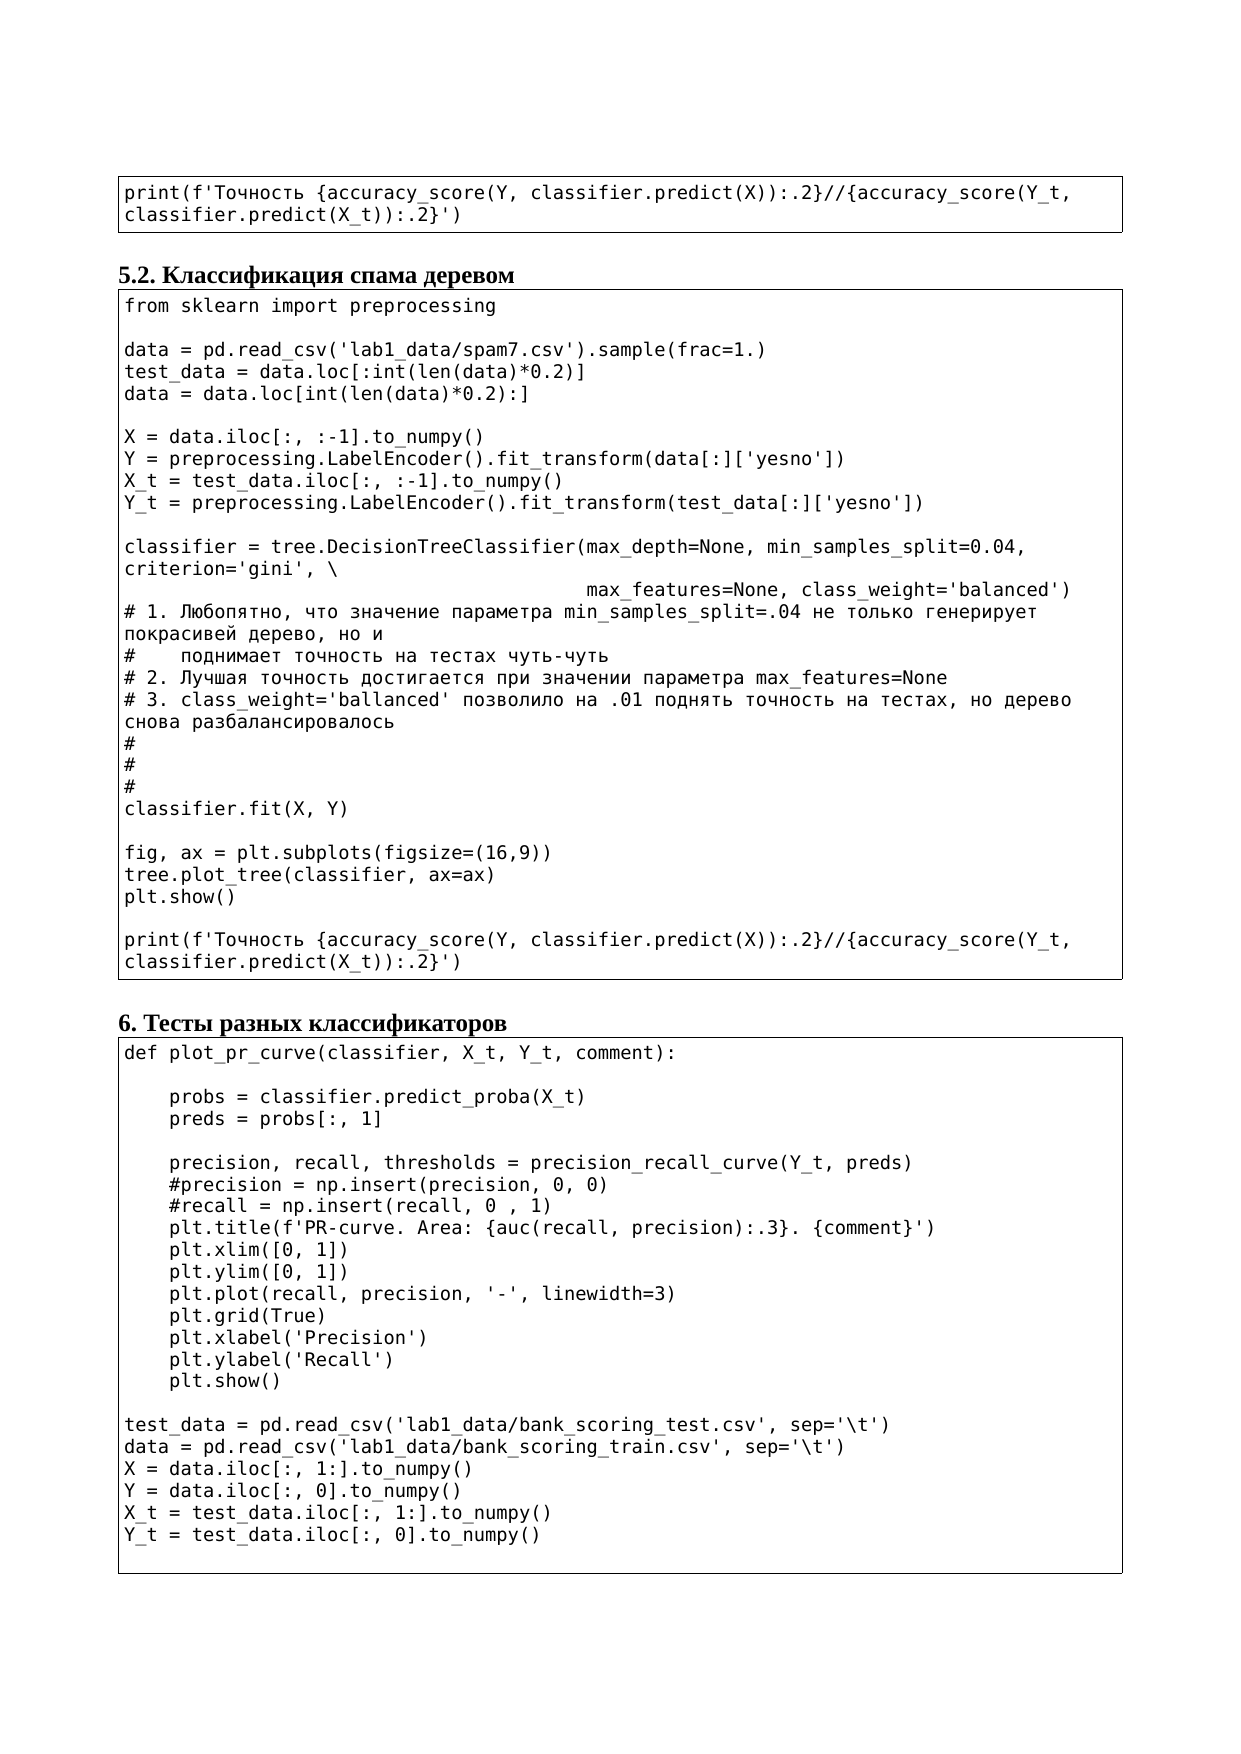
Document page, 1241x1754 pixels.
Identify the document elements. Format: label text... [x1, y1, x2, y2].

text 5.2. Классификация спама деревом [118, 261, 1122, 289]
table_header from sklearn import preprocessing data = pd.read_csv('lab1_data/spam7.csv').sample(frac=1.) test_data = data.loc[:int(len(data)*0.2)] data = data.loc[int(len(data)*0.2):] X = data.iloc[:, :-1].to_numpy() Y = preprocessing.LabelEncoder().fit_transform(data[:]['yesno']) X_t = test_data.iloc[:, :-1].to_numpy() Y_t = preprocessing.LabelEncoder().fit_transform(test_data[:]['yesno']) classifier = tree.DecisionTreeClassifier(max_depth=None, min_samples_split=0.04, criterion='gini', \ max_features=None, class_weight='balanced') # 1. Любопятно, что значение параметра min_samples_split=.04 не только генерирует покрасивей дерево, но и # поднимает точность на тестах чуть-чуть # 2. Лучшая точность достигается при значении параметра max_features=None # 3. class_weight='ballanced' позволило на .01 поднять точность на тестах, но дерево снова разбалансировалось # # # classifier.fit(X, Y) fig, ax = plt.subplots(figsize=(16,9)) tree.plot_tree(classifier, ax=ax) plt.show() print(f'Точность {accuracy_score(Y, classifier.predict(X)):.2}//{accuracy_score(Y_t, classifier.predict(X_t)):.2}') [119, 290, 1122, 979]
table_header def plot_pr_curve(classifier, X_t, Y_t, comment): probs = classifier.predict_proba(X_t) preds = probs[:, 1] precision, recall, thresholds = precision_recall_curve(Y_t, preds) #precision = np.insert(precision, 0, 0) #recall = np.insert(recall, 0 , 1) plt.title(f'PR-curve. Area: {auc(recall, precision):.3}. {comment}') plt.xlim([0, 1]) plt.ylim([0, 1]) plt.plot(recall, precision, '-', linewidth=3) plt.grid(True) plt.xlabel('Precision') plt.ylabel('Recall') plt.show() test_data = pd.read_csv('lab1_data/bank_scoring_test.csv', sep='\t') data = pd.read_csv('lab1_data/bank_scoring_train.csv', sep='\t') X = data.iloc[:, 1:].to_numpy() Y = data.iloc[:, 0].to_numpy() X_t = test_data.iloc[:, 1:].to_numpy() Y_t = test_data.iloc[:, 0].to_numpy() [119, 1038, 1122, 1573]
text 6. Тесты разных классификаторов [118, 1008, 1122, 1037]
table_header print(f'Точность {accuracy_score(Y, classifier.predict(X)):.2}//{accuracy_score(Y_t, classifier.predict(X_t)):.2}') [119, 177, 1122, 232]
